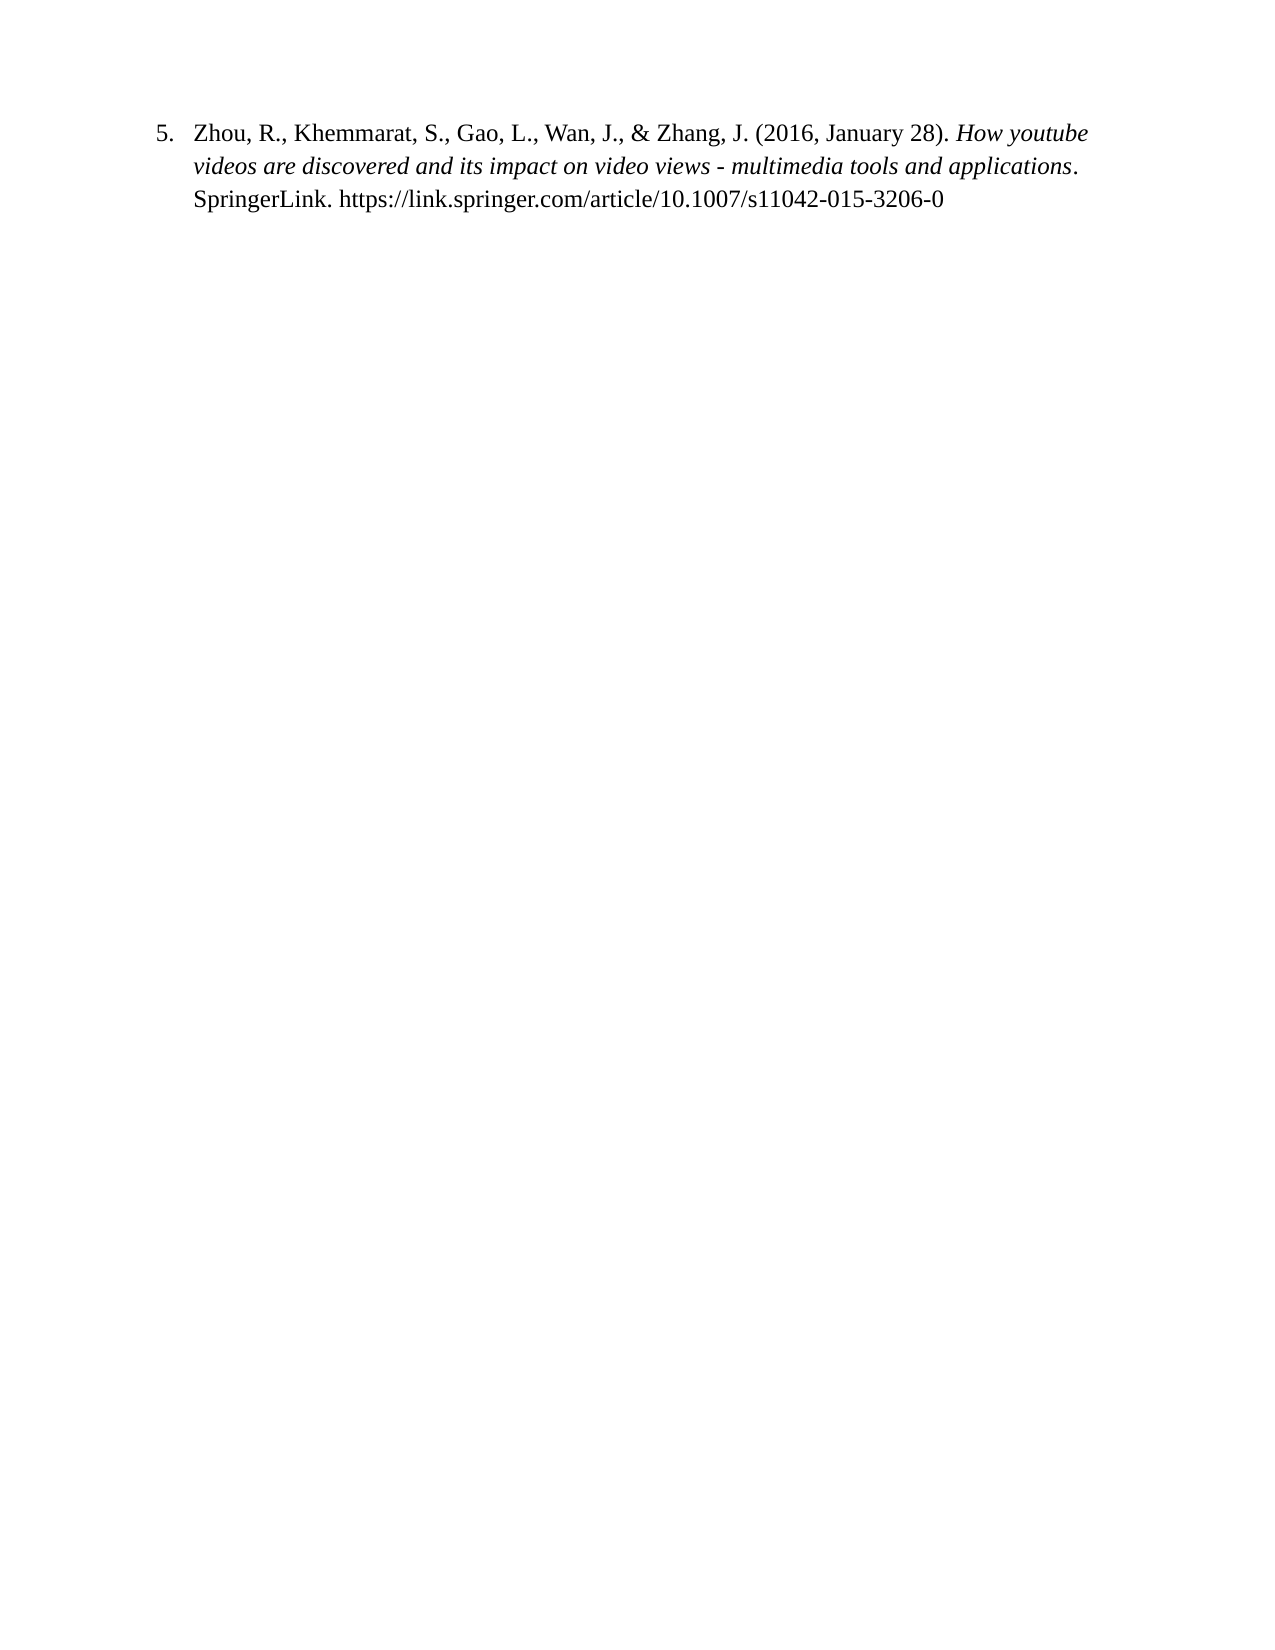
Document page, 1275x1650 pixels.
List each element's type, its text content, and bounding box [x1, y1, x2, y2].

list Zhou, R., Khemmarat, S., Gao, L., Wan, J., & Zhang, J. (2016, January 28). How youtube videos are discovered and its impact on video views - multimedia tools and applications. SpringerLink. https://link.springer.com/article/10.1007/s11042-015-3206-0 [156, 118, 1157, 213]
